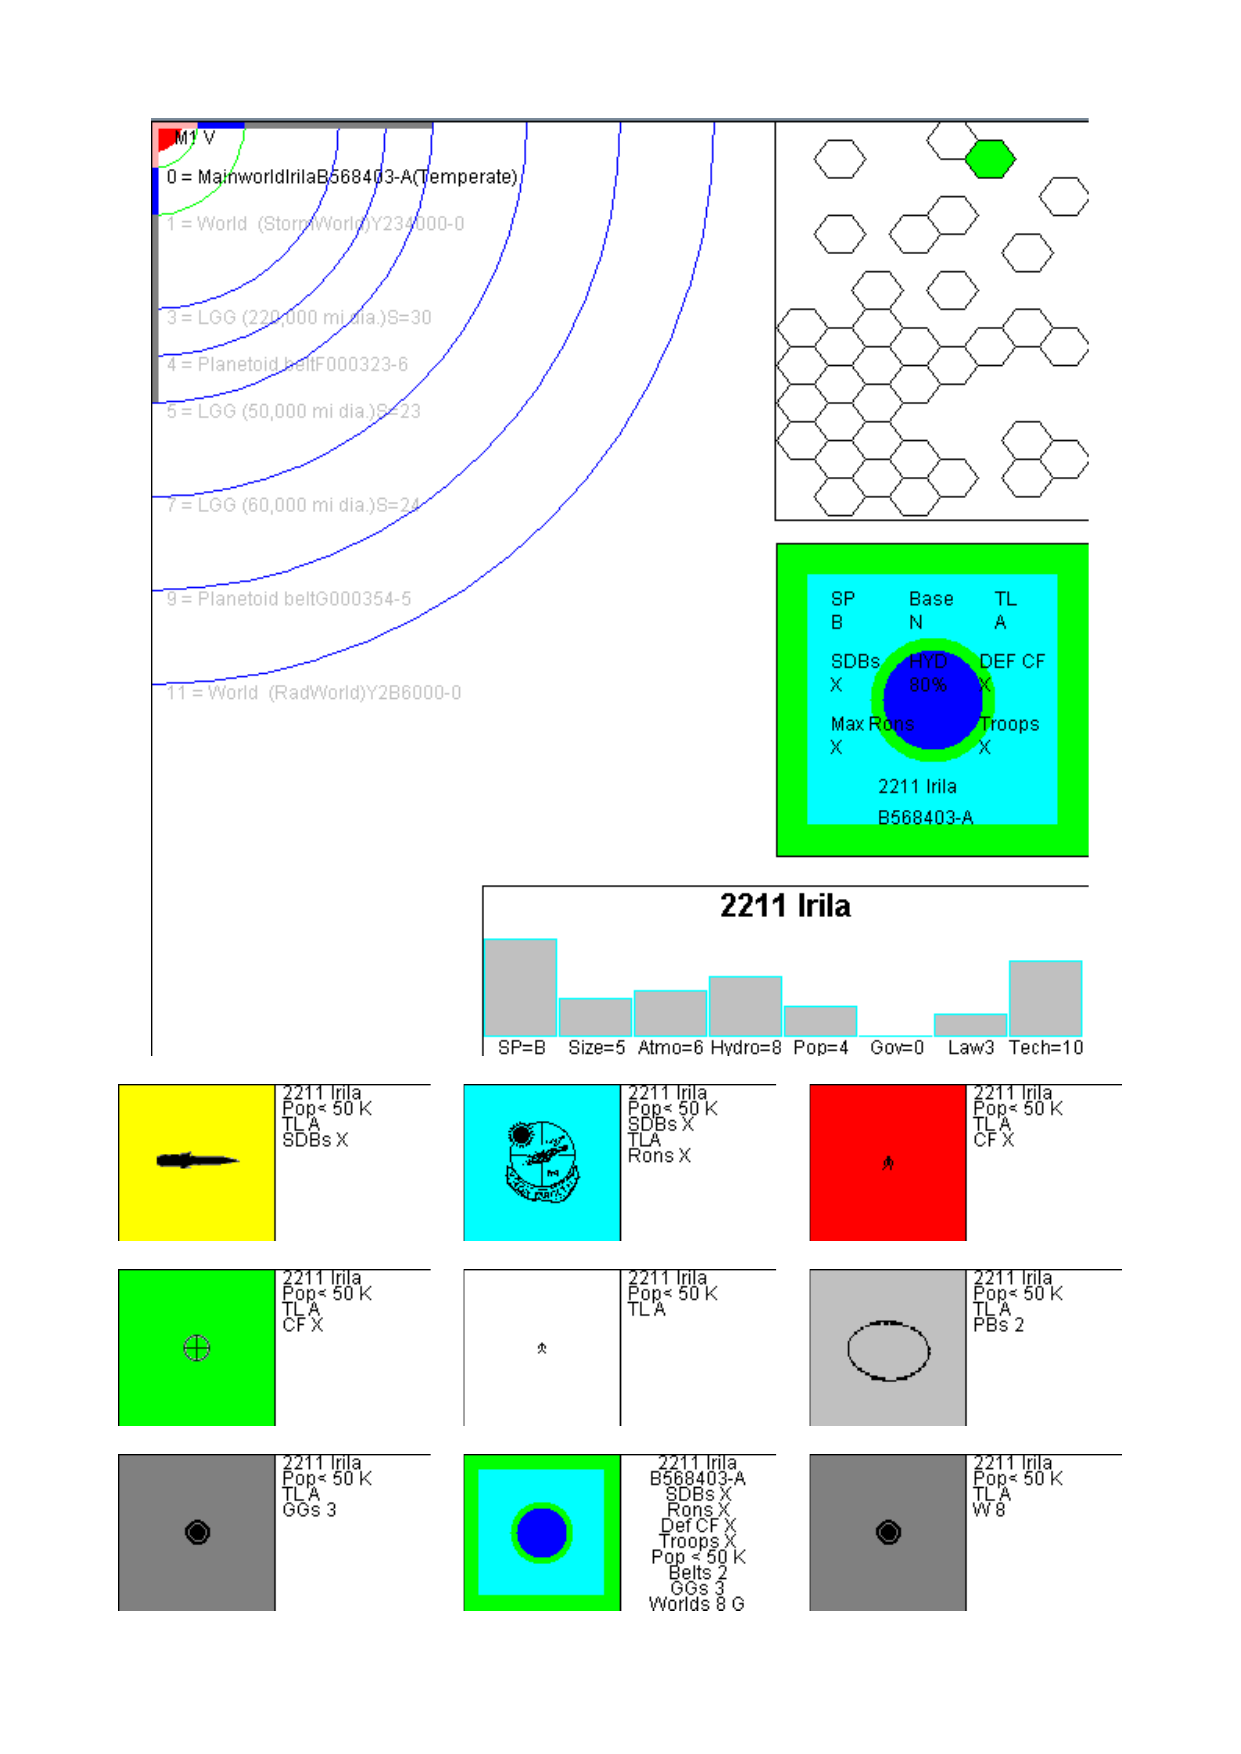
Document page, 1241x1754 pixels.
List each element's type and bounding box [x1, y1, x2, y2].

picture [463, 1454, 777, 1611]
picture [463, 1084, 777, 1241]
picture [809, 1084, 1122, 1241]
picture [809, 1269, 1122, 1426]
picture [463, 1269, 777, 1426]
picture [118, 1084, 431, 1241]
picture [809, 1454, 1122, 1611]
picture [118, 1269, 431, 1426]
picture [151, 118, 1089, 1056]
picture [118, 1454, 431, 1611]
